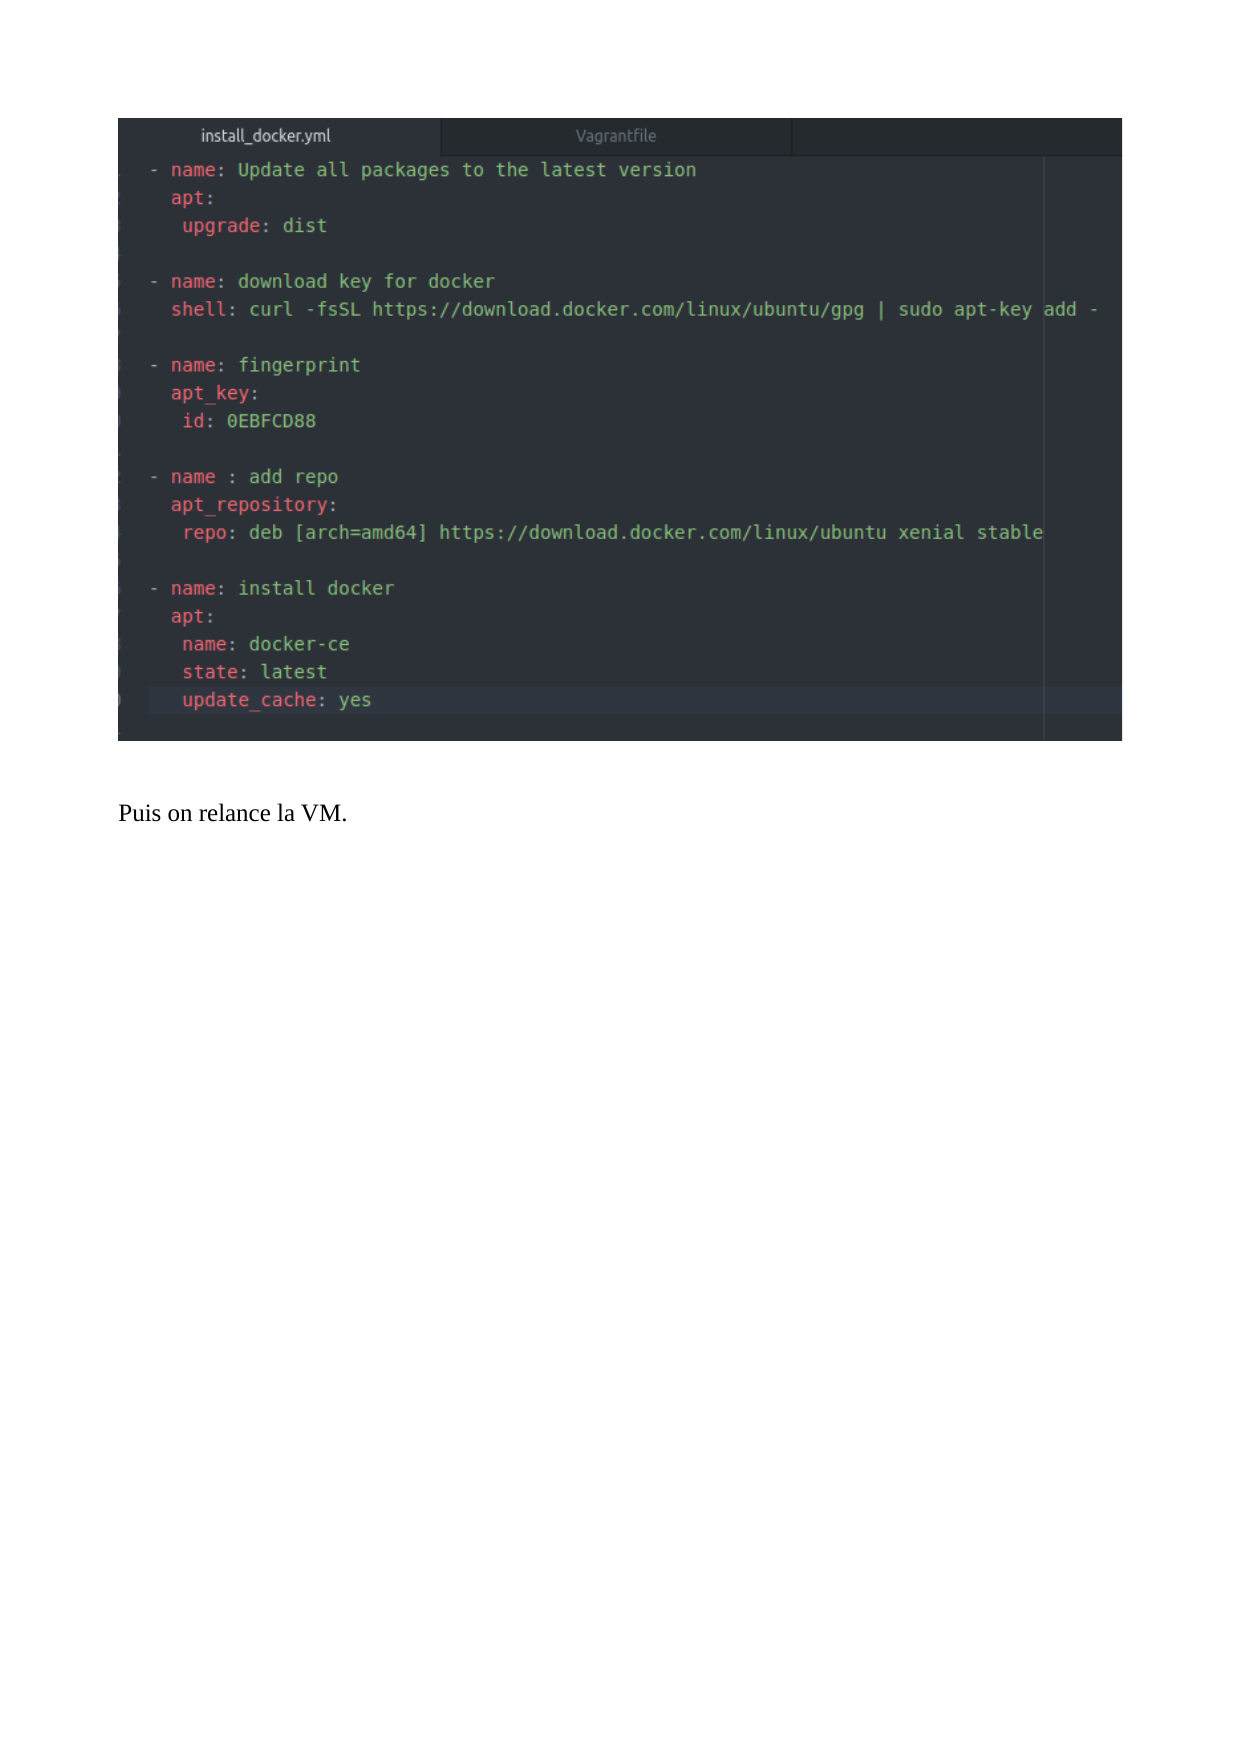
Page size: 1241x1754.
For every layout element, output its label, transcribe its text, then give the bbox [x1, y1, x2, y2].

picture [118, 118, 1123, 741]
text Puis on relance la VM. [118, 798, 1122, 826]
